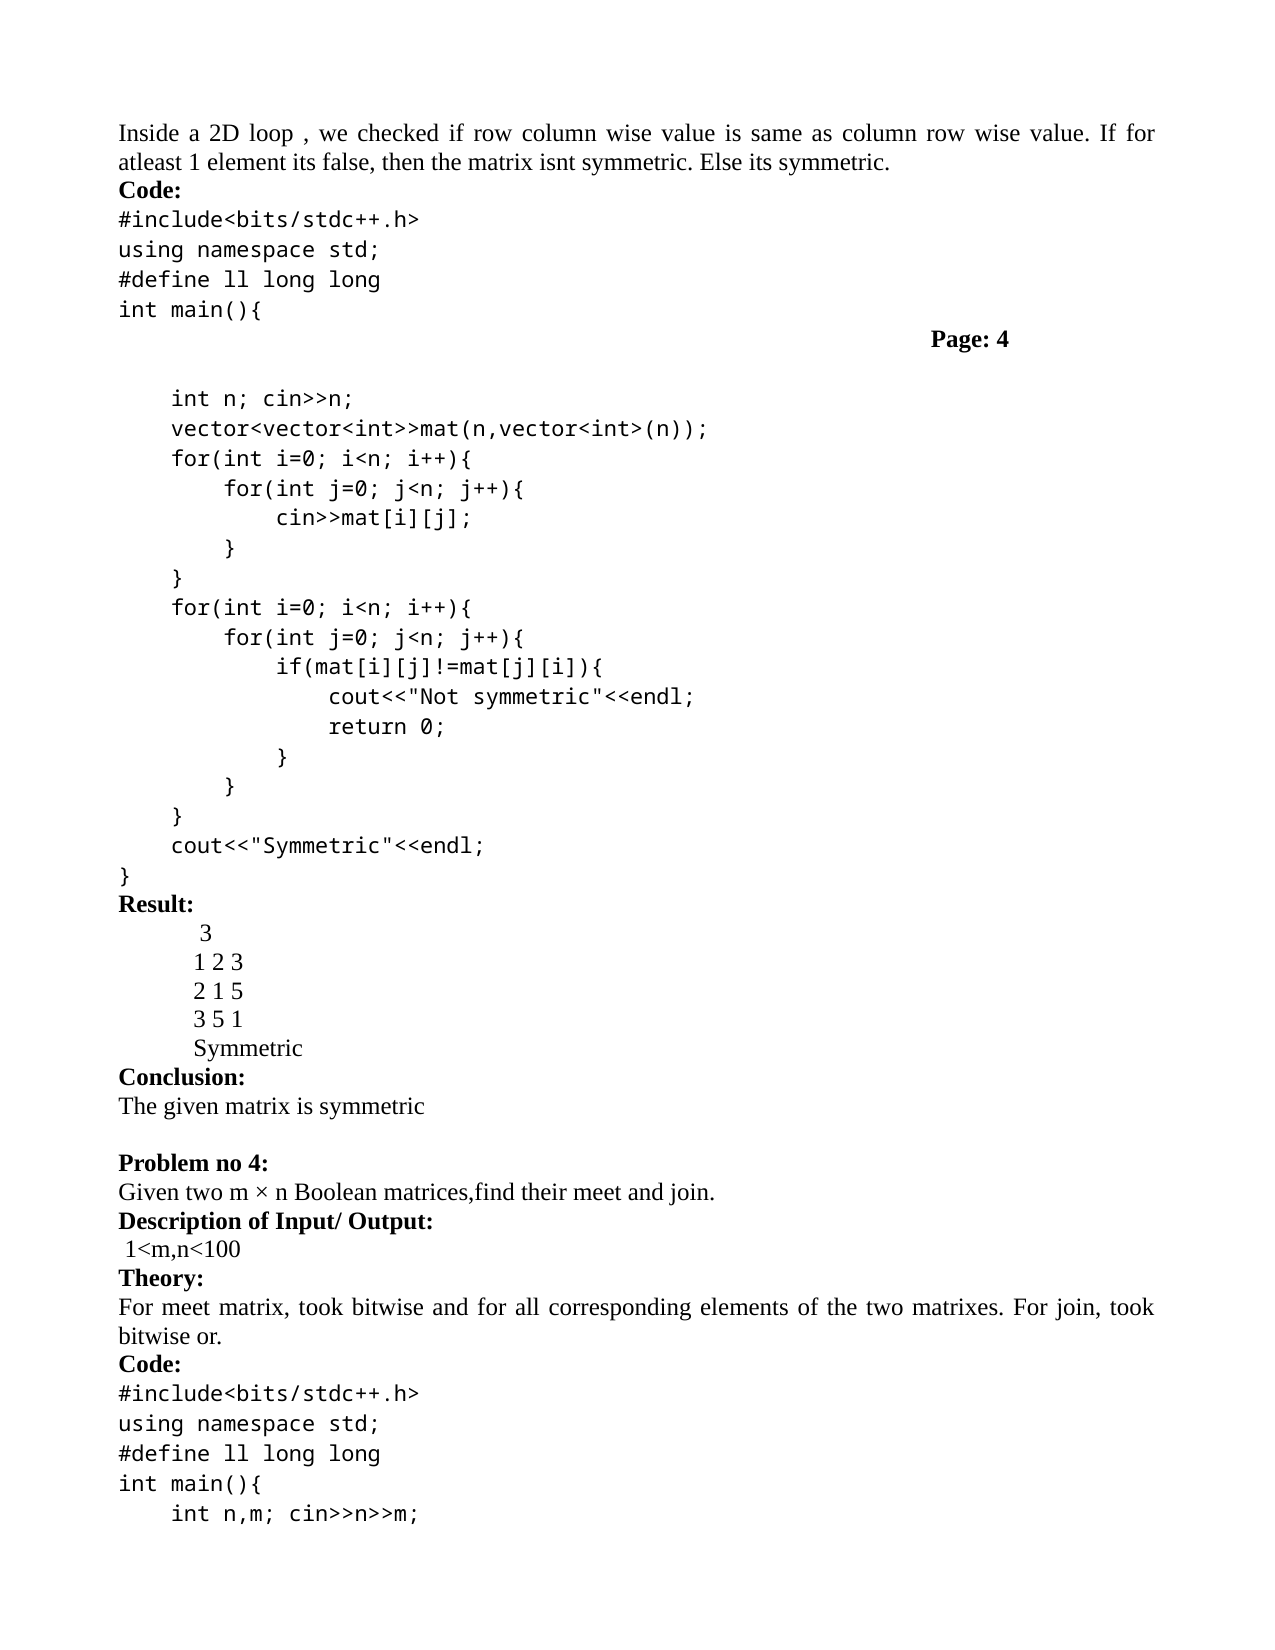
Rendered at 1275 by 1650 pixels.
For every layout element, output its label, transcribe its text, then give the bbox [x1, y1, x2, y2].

text Result: [118, 889, 1157, 918]
text } [118, 562, 1157, 592]
text cout<<"Not symmetric"<<endl; [118, 681, 1157, 711]
text Conclusion: [118, 1062, 1157, 1091]
text 1<m,n<100 [118, 1234, 1157, 1263]
text for(int j=0; j<n; j++){ [118, 621, 1157, 651]
text int main(){ [118, 1468, 1157, 1497]
text Symmetric [193, 1033, 1157, 1062]
text Given two m × n Boolean matrices,find their meet and join. [118, 1177, 1157, 1206]
text } [118, 532, 1157, 562]
text for(int i=0; i<n; i++){ [118, 443, 1157, 472]
text #include<bits/stdc++.h> [118, 1378, 1157, 1408]
text } [118, 860, 1157, 889]
text Inside a 2D loop , we checked if row column wise value is same as column row wise value. If for atleast 1 element its false, then the matrix isnt symmetric. Else its symmetric. [118, 118, 1157, 176]
text } [118, 741, 1157, 770]
text if(mat[i][j]!=mat[j][i]){ [118, 651, 1157, 681]
text 2 1 5 [193, 976, 1157, 1004]
text int n,m; cin>>n>>m; [118, 1497, 1157, 1527]
text cin>>mat[i][j]; [118, 502, 1157, 532]
text Description of Input/ Output: [118, 1206, 1157, 1234]
text for(int j=0; j<n; j++){ [118, 472, 1157, 502]
text int n; cin>>n; [118, 383, 1157, 413]
text } [118, 800, 1157, 830]
text Code: [118, 1349, 1157, 1378]
text cout<<"Symmetric"<<endl; [118, 830, 1157, 860]
text Page: 4 [118, 323, 1157, 383]
text Theory: [118, 1263, 1157, 1292]
text 1 2 3 [193, 947, 1157, 976]
text 3 [193, 918, 1157, 947]
text #define ll long long [118, 264, 1157, 294]
text using namespace std; [118, 1408, 1157, 1438]
text #define ll long long [118, 1438, 1157, 1468]
text The given matrix is symmetric [118, 1091, 1157, 1119]
text For meet matrix, took bitwise and for all corresponding elements of the two matrixes. For join, took bitwise or. [118, 1292, 1157, 1349]
text Problem no 4: [118, 1148, 1157, 1177]
text #include<bits/stdc++.h> [118, 204, 1157, 234]
text } [118, 770, 1157, 800]
text 3 5 1 [193, 1004, 1157, 1033]
text Code: [118, 176, 1157, 204]
text using namespace std; [118, 234, 1157, 264]
text vector<vector<int>>mat(n,vector<int>(n)); [118, 413, 1157, 443]
text int main(){ [118, 294, 1157, 323]
text return 0; [118, 711, 1157, 741]
text for(int i=0; i<n; i++){ [118, 592, 1157, 621]
